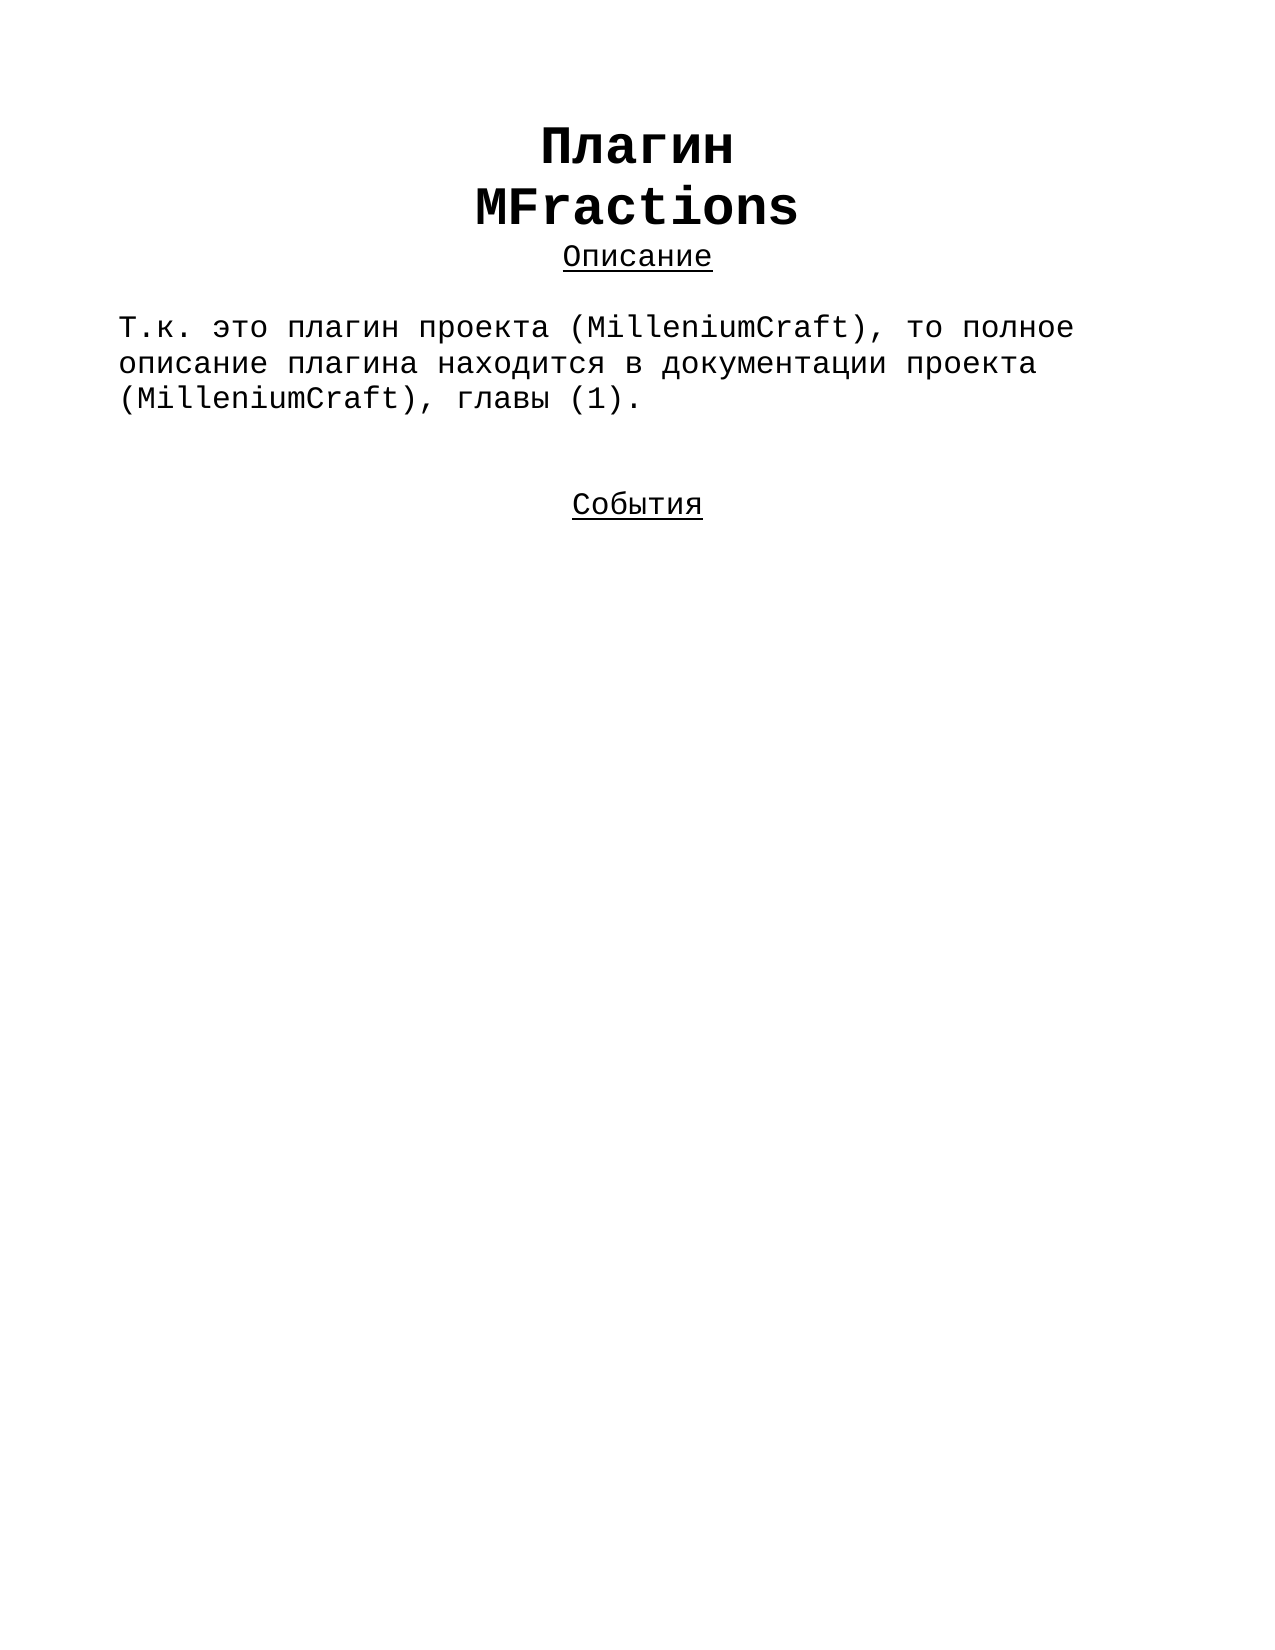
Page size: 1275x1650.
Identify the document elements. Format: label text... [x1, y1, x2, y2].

text Т.к. это плагин проекта (MilleniumCraft), то полное описание плагина находится в документации проекта (MilleniumCraft), главы (1). [118, 312, 1157, 418]
text Плагин [118, 118, 1157, 179]
text Описание [118, 241, 1157, 276]
text События [118, 489, 1157, 524]
text MFractions [118, 179, 1157, 241]
